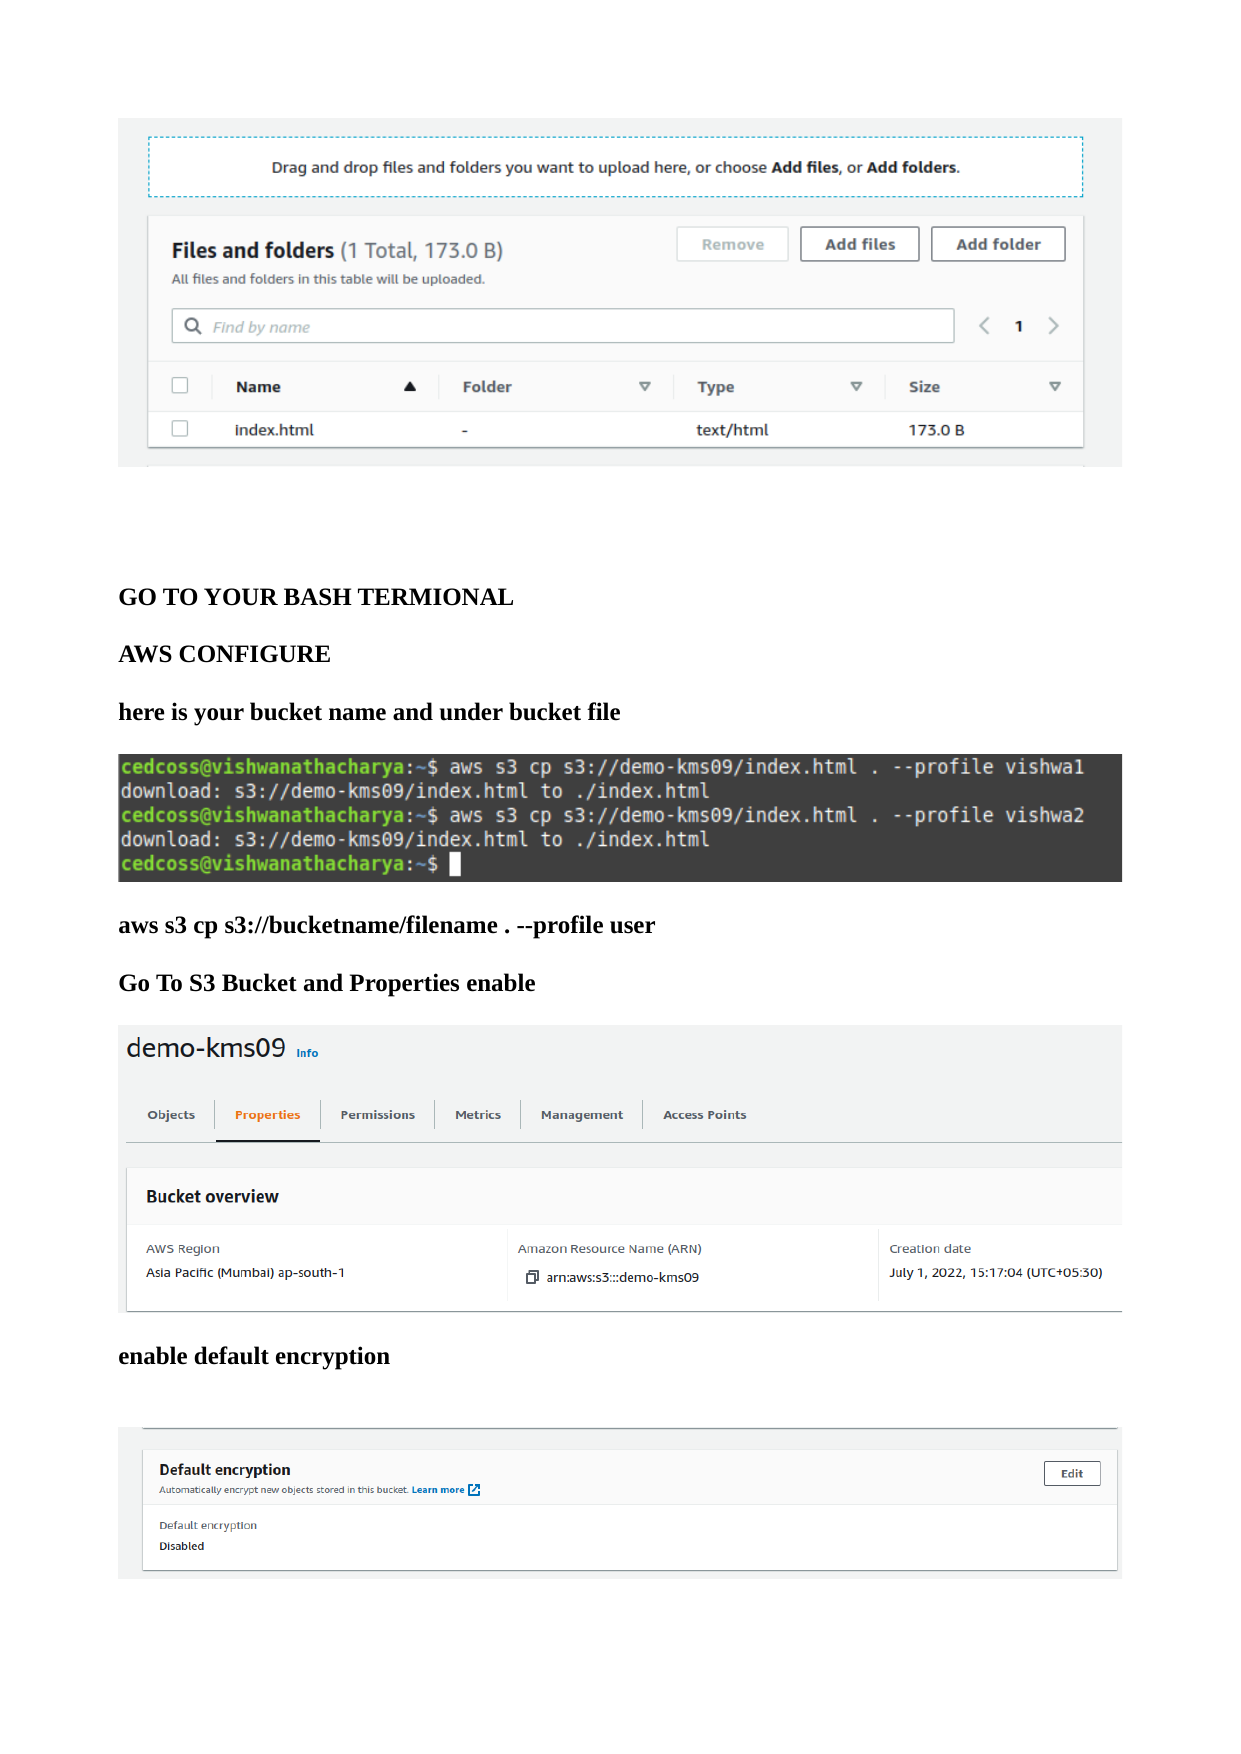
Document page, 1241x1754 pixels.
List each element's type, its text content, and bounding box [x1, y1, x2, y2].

text here is your bucket name and under bucket file [118, 697, 1122, 726]
picture [118, 1025, 1123, 1313]
picture [118, 1427, 1123, 1579]
picture [118, 754, 1123, 882]
text enable default encryption [118, 1341, 1122, 1370]
text GO TO YOUR BASH TERMIONAL [118, 582, 1122, 611]
text AWS CONFIGURE [118, 639, 1122, 668]
picture [118, 118, 1123, 467]
text Go To S3 Bucket and Properties enable [118, 968, 1122, 997]
text aws s3 cp s3://bucketname/filename . --profile user [118, 911, 1122, 939]
